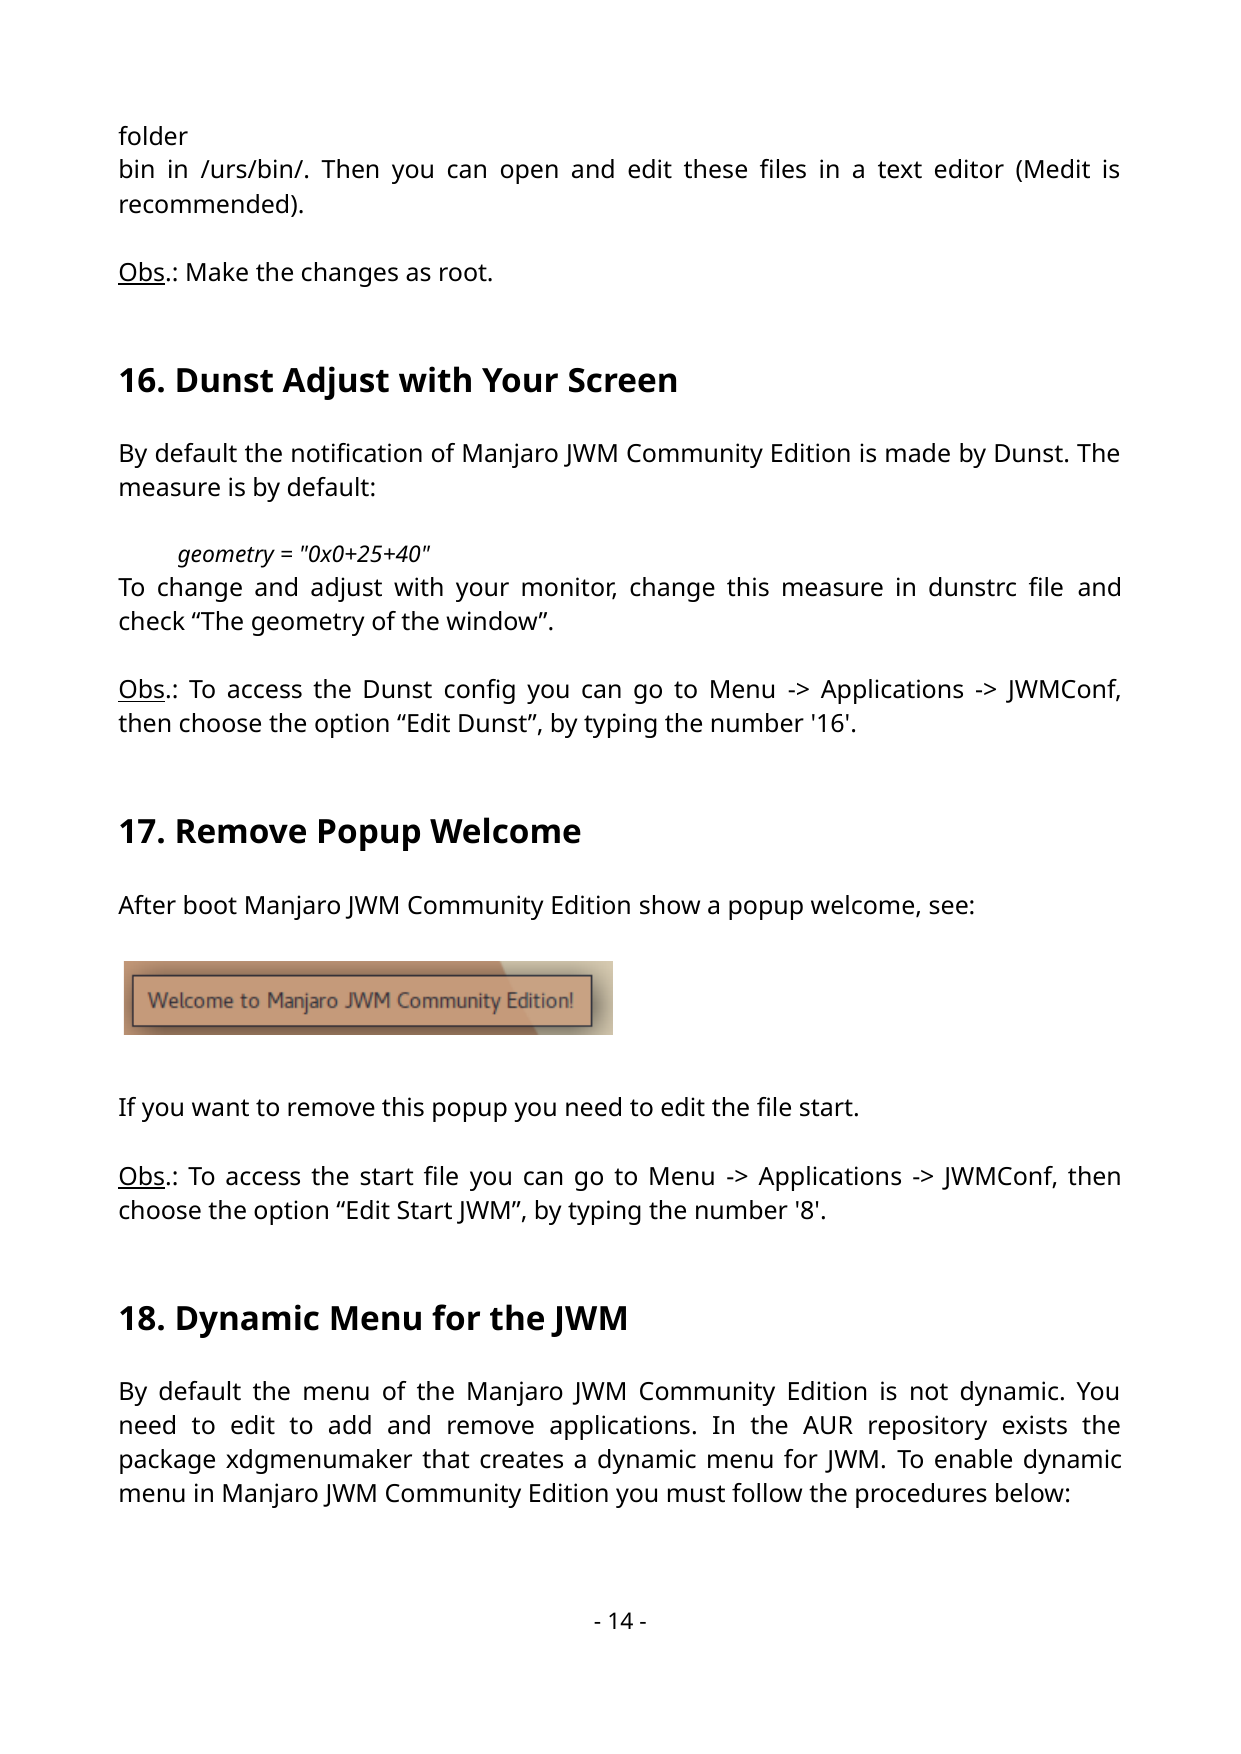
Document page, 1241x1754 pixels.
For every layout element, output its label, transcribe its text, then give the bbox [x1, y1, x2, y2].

subtitle 18. Dynamic Menu for the JWM [118, 1294, 1122, 1340]
subtitle 17. Remove Popup Welcome [118, 808, 1122, 853]
text geometry = "0x0+25+40" [177, 538, 1122, 569]
text By default the menu of the Manjaro JWM Community Edition is not dynamic. You need to edit to add and remove applications. In the AUR repository exists the package xdgmenumaker that creates a dynamic menu for JWM. To enable dynamic menu in Manjaro JWM Community Edition you must follow the procedures below: [118, 1374, 1122, 1510]
text bin in /urs/bin/. Then you can open and edit these files in a text editor (Medit is recommended). [118, 152, 1122, 220]
subtitle 16. Dunst Adjust with Your Screen [118, 357, 1122, 402]
text Obs.: To access the start file you can go to Menu -> Applications -> JWMConf, then choose the option “Edit Start JWM”, by typing the number '8'. [118, 1158, 1122, 1226]
text By default the notification of Manjaro JWM Community Edition is made by Dunst. The measure is by default: [118, 436, 1122, 504]
text If you want to remove this popup you need to edit the file start. [118, 1056, 1122, 1124]
picture [123, 961, 613, 1035]
text folder [118, 118, 1122, 152]
text After boot Manjaro JWM Community Edition show a popup welcome, see: [118, 887, 1122, 921]
text Obs.: To access the Dunst config you can go to Menu -> Applications -> JWMConf, then choose the option “Edit Dunst”, by typing the number '16'. [118, 672, 1122, 740]
table_header [118, 956, 1122, 1056]
text To change and adjust with your monitor, change this measure in dunstrc file and check “The geometry of the window”. [118, 569, 1122, 638]
text Obs.: Make the changes as root. [118, 254, 1122, 288]
